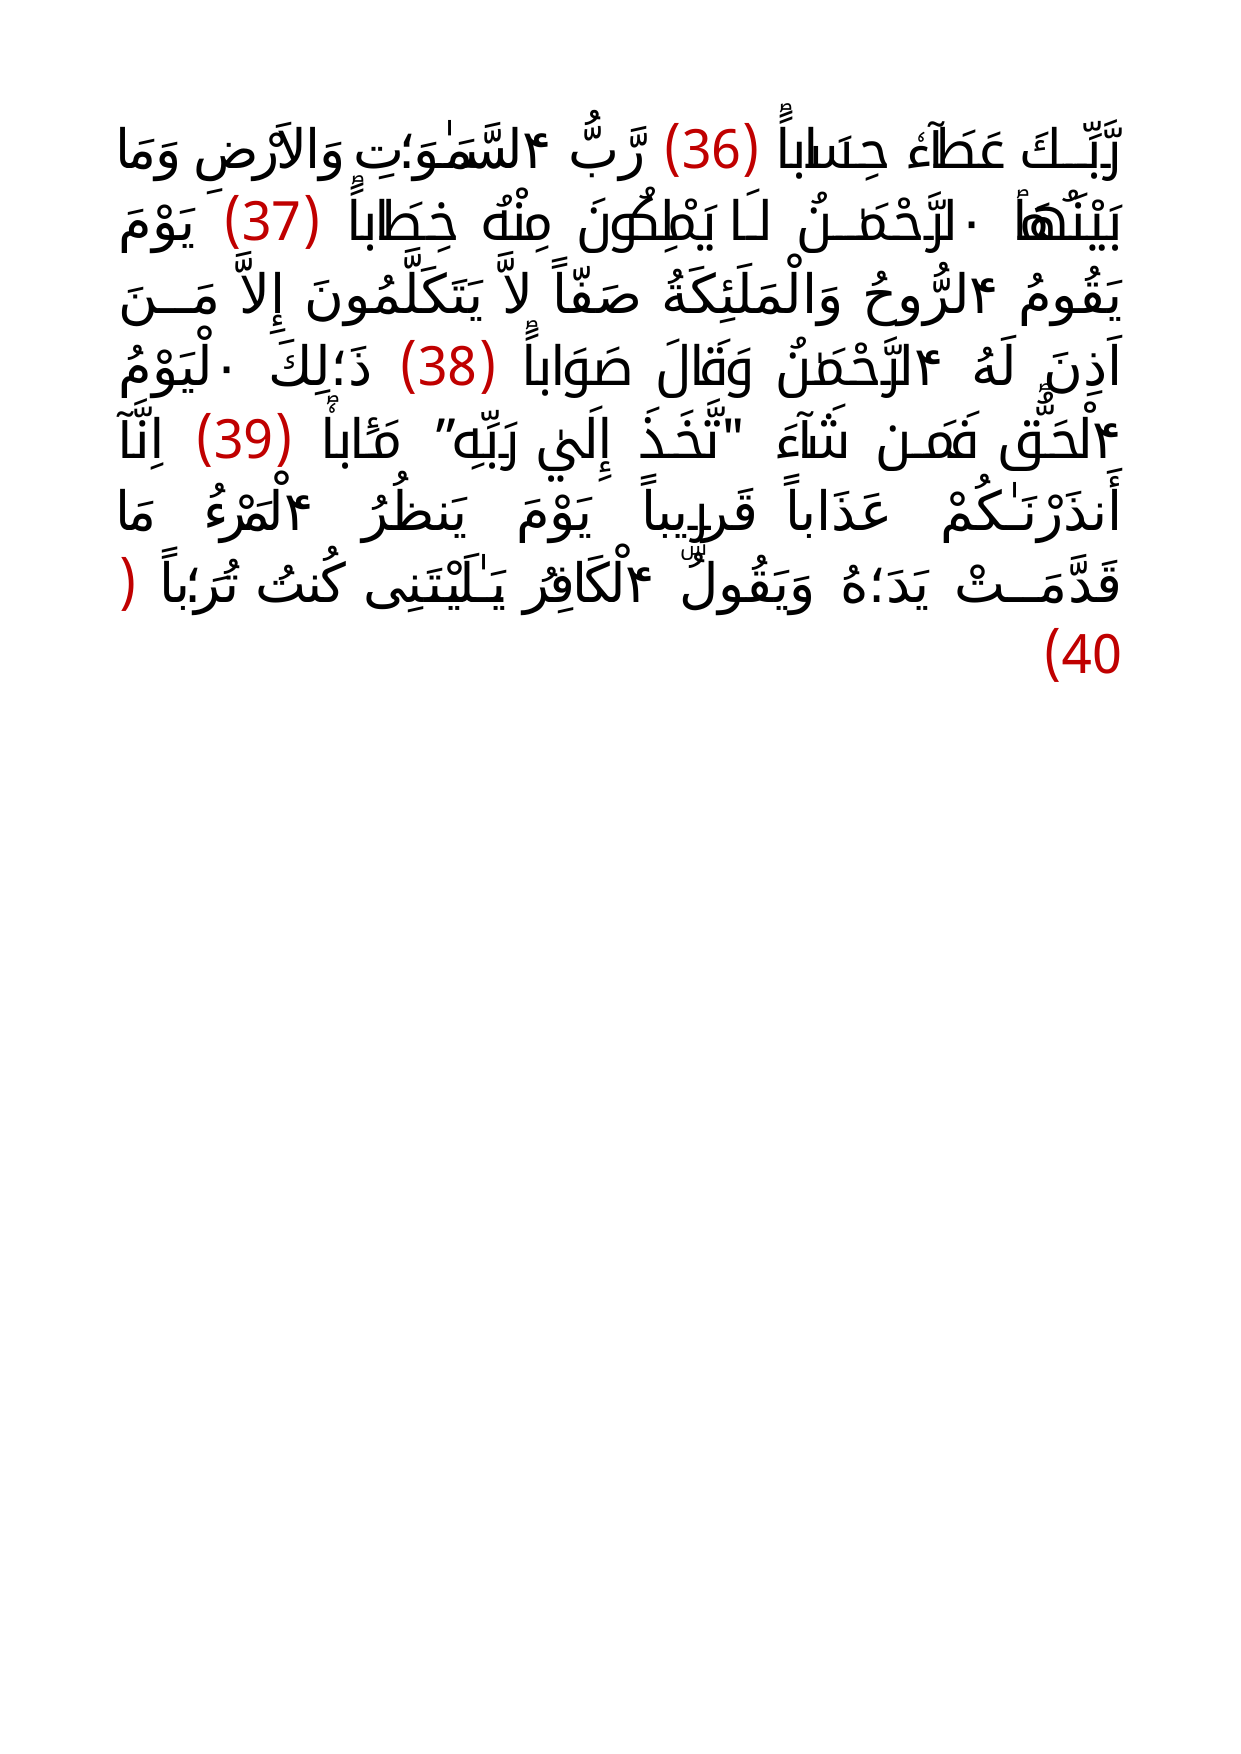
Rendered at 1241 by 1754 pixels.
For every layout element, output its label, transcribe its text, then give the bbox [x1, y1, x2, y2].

text ¤ بِسْمِ ۱للَّهِ ۱لرَّحْمَـٰنِ ۱لرَّحِيمِ عَمَّؐ يَتَسَآءَلُونَ (1) عَـنِ ۱لنَّبَإِ ۱لْعَظِيمِ (2) ۱ﻟ﮲ هُمْ فِيهِ مُخْتَلِفُونَؐ (3) كَلاَّ سَيَعْلَمُونَ (4) ثُمَّ كَلاَّ سَيَعْلَمُونَؐ (5) أَلَمْ نَجْعَلِ ۱لاَرْضَ مِهَـٰداً (6) وَالْجِبَالَ أَوْتَاداً (7) وَخَلَقْنَـٰكُمُ; أَزْوَ؛جاً (8) وَجَعَلْنَا نَوْمَكُمْ سُبَاتاً (9) وَجَعَلْنَا ۰ليْلَ لِبَاساً (10) وَجَعَلْنَا ۰لنَّهَارَ مَعَاشاً (11) وَبَنَيْنَا فَوْقَكُمْ سَبْعاً شِدَاداً (12) وَجَعَلْنَا سِرَاجاً وَهَّاجاً (13) وَأَنزَلْنَا مِــنَ ۰لْمُعْصِرَ؛تِ مَآءً ثَجَّاجاً (14) ڤِّنُخْرۣجَ بِهِ” حَبّاً وَنَبَاتاً (15) وَجَنَّـٰتٖ اَلْفَافاٗؐ (16) اِنَّ يَوْمَ ۰لْفَصْــلۣ كَانَ مِيقَـٰتاً (17) يَوْمَ يُنفَخُ فِى ۱لصُّورۣ فَتَاتُونَ أَفْوَاجاً (18) وَفُتِّحَتِ ۱لسَّمَآءُ فَكَانَتَ اَبْوَ؛باً (19) وَسُيِّرَتِ ۱لْجِبَالُ فَكَانَتْ سَرَاباٗؐ (20) اِنَّ جَهَنَّمَ كَانَتْ مِرْصَاداً (21) لِّلطَّـٰغِيــنَ مَـَٔاباً (22) چَّـبِثِينَ فِيهَآ أَحْقَاباًؐ (23) لاَّ يَذُوقُونَ فِيهَا بَرْداً وَلاَ شَرَاباٗ (24) اِلاَّ حَمِيماً وَغَسَاقاً (25) جَزَآءً وۣفَاقاٗؐ (26) اِنَّهُمْ كَانُواْ لاَ يَرْجُونَ حِسَاباً (27) وَكَذَّبُواْ بِـَٔايَـٰتِنَا كِذَّاباًؐ (28) وَكُلَّ شَيْءٖ اَحْصَيْنَـٰهُ كِتَـٰباًؐ (29) فَذُوقُوا فَلَن نَّزۣيدَكُمُ; إِلاَّ عَذَاباٗؐ (30) اِنَّ لِلْمُتَّقِيــنَ مَفَازاٗ (31) حَدَآئِقَ وَأَعْنَـٰباً (32) وَكَوَاعِبَ أَتْرَاباً (33) وَكَأْساً دِهَاقاً (34) لاَّ يَسْمَعُونَ فِيهَا لَغْواً وَلاَ كِذَّاباًؐ (35) جَزَآءً مِّن رَّبِّــكَ عَطَآءٗ حِسَاباًؐ (36) رَّبُّ ۴لسَّمَـٰوَ؛تِ وَالاَرْضِ وَمَا بَيْنَهُمَاؐ ۰لرَّحْمَـٰــنُ لاَ يَمْلِكُونَ مِنْهُ خِطَاباًؐ (37) يَوْمَ يَقُومُ ۴لرُّوحُ وَالْمَلَئِكَةُ صَفّاً لاَّ يَتَكَلَّمُونَ إِلاَّ مَــنَ اَذِنَ لَهُ ۴لرَّحْمَـٰنُ وَقَالَ صَوَاباًؐ (38) ذَ؛لِكَ ۰لْيَوْمُ ۴لْحَقُّؐ فَمَــن شَآءَ "تَّخَذَ إِلَيٰ رَبِّهِ” مَـَٔاباٗؐ (39) اِنَّآ أَنذَرْنَـٰكُمْ عَذَاباً قَرۣيباً يَوْمَ يَنظُرُ ۴لْمَرْءُ مَا قَدَّمَــتْ يَدَ؛هُ وَيَقُولُ ۴لْكَافِرُ يَـٰلَيْتَنِى كُنتُ تُرَ؛باً (40) [118, 118, 1122, 696]
